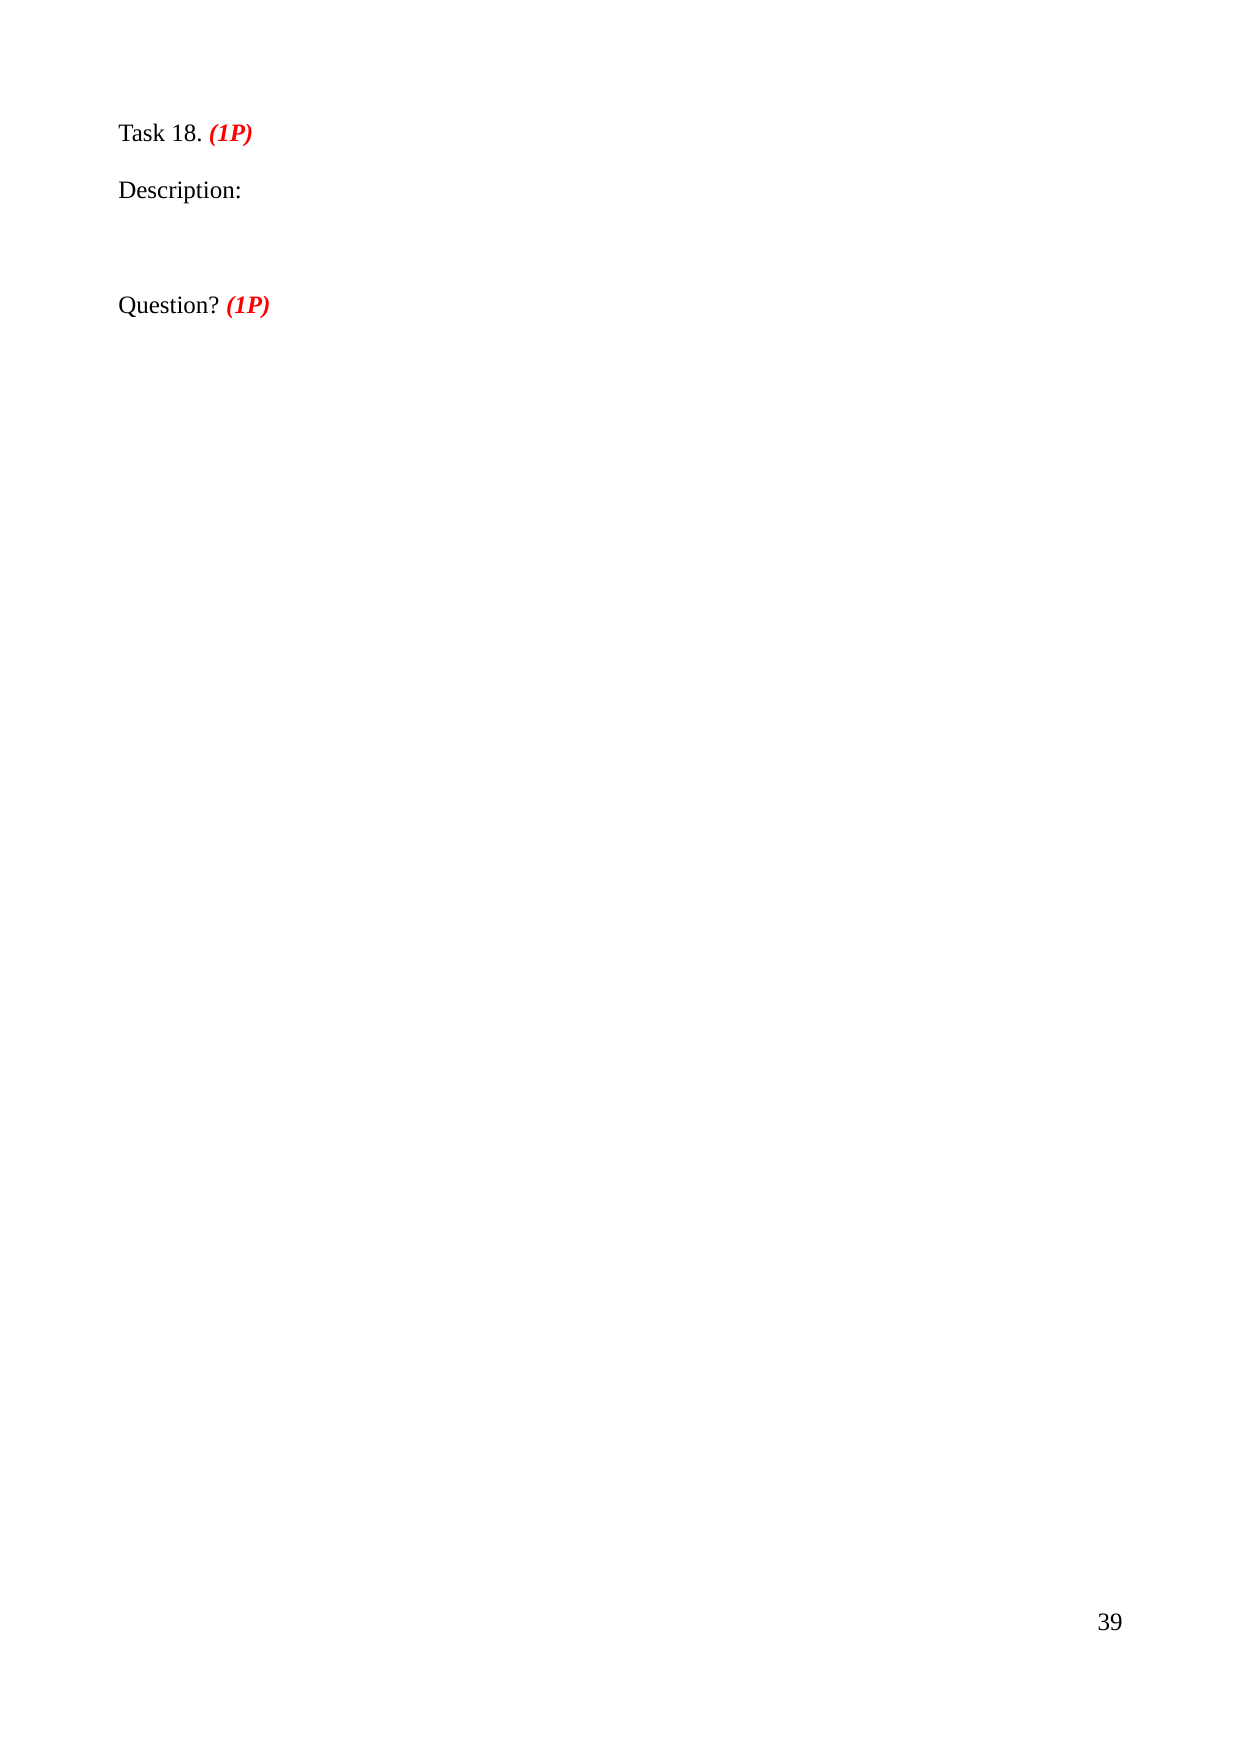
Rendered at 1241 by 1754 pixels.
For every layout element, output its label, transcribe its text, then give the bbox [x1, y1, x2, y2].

text Description: [118, 176, 1122, 204]
text Question? (1P) [118, 291, 1122, 319]
text Task 18. (1P) [118, 118, 1122, 147]
